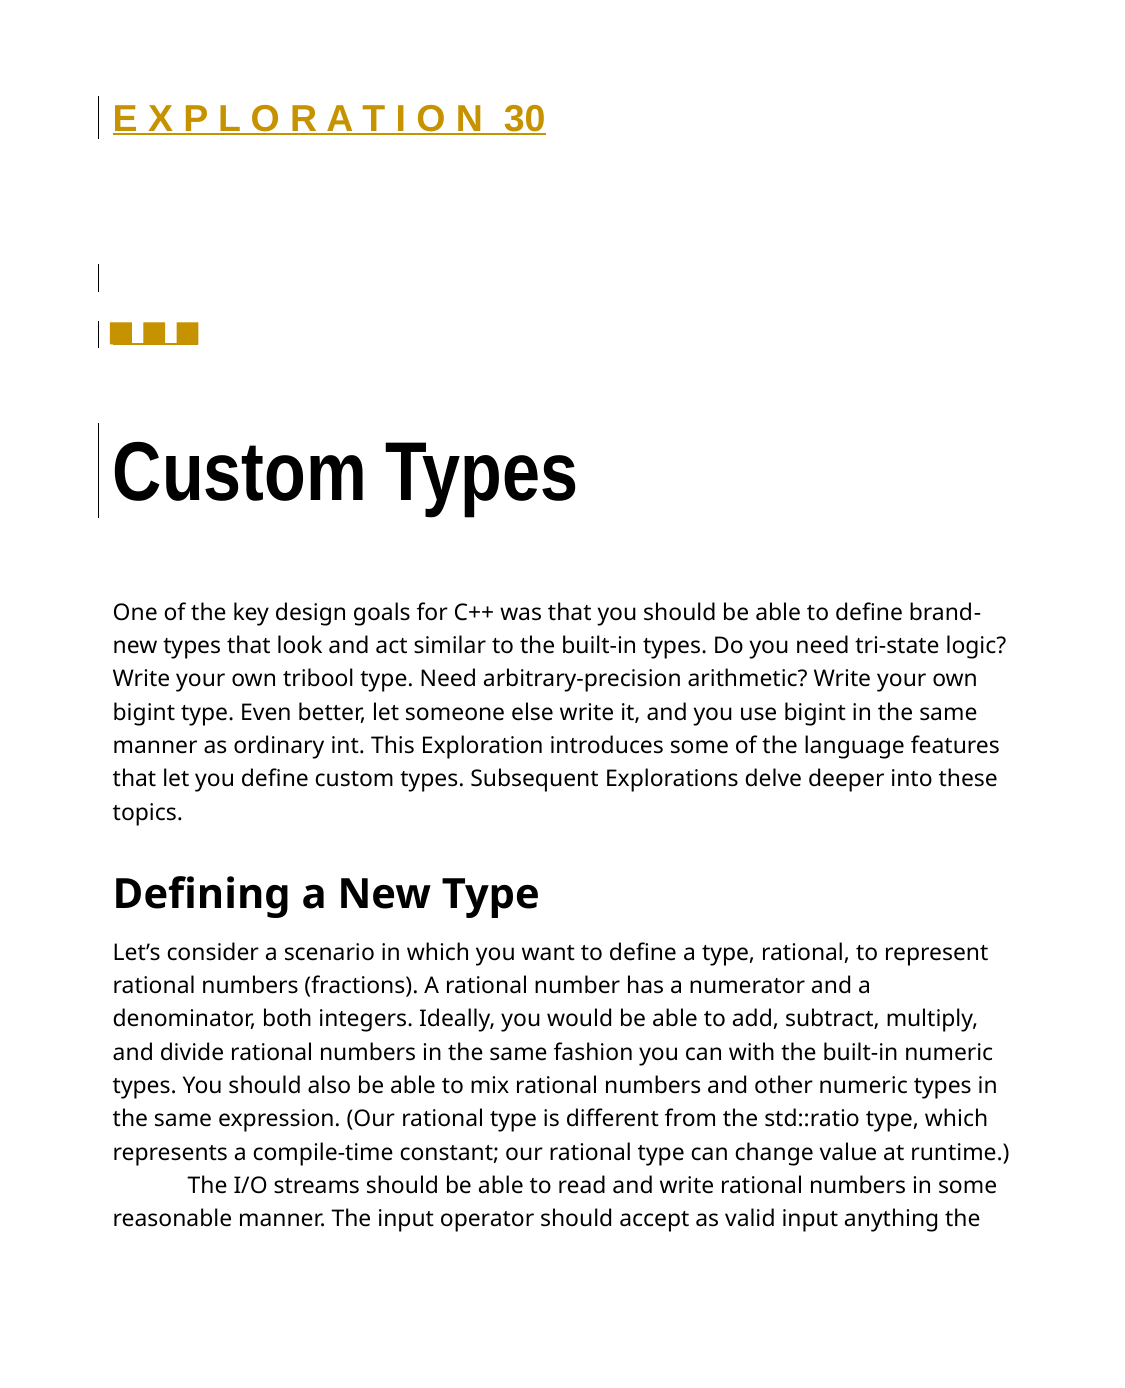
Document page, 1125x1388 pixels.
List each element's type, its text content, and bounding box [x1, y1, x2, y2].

title  [112, 321, 1012, 348]
text Let’s consider a scenario in which you want to define a type, rational, to represent rational numbers (fractions). A rational number has a numerator and a denominator, both integers. Ideally, you would be able to add, subtract, multiply, and divide rational numbers in the same fashion you can with the built-in numeric types. You should also be able to mix rational numbers and other numeric types in the same expression. (Our rational type is different from the std::ratio type, which represents a compile-time constant; our rational type can change value at runtime.) [112, 933, 1012, 1167]
text The I/O streams should be able to read and write rational numbers in some reasonable manner. The input operator should accept as valid input anything the [112, 1167, 1012, 1233]
text One of the key design goals for C++ was that you should be able to define brand-new types that look and act similar to the built-in types. Do you need tri-state logic? Write your own tribool type. Need arbitrary-precision arithmetic? Write your own bigint type. Even better, let someone else write it, and you use bigint in the same manner as ordinary int. This Exploration introduces some of the language features that let you define custom types. Subsequent Explorations delve deeper into these topics. [112, 593, 1012, 827]
text E X P L O R A T I O N 30 [112, 96, 1012, 139]
subtitle Defining a New Type [112, 864, 1012, 921]
title Custom Types [112, 423, 1012, 518]
